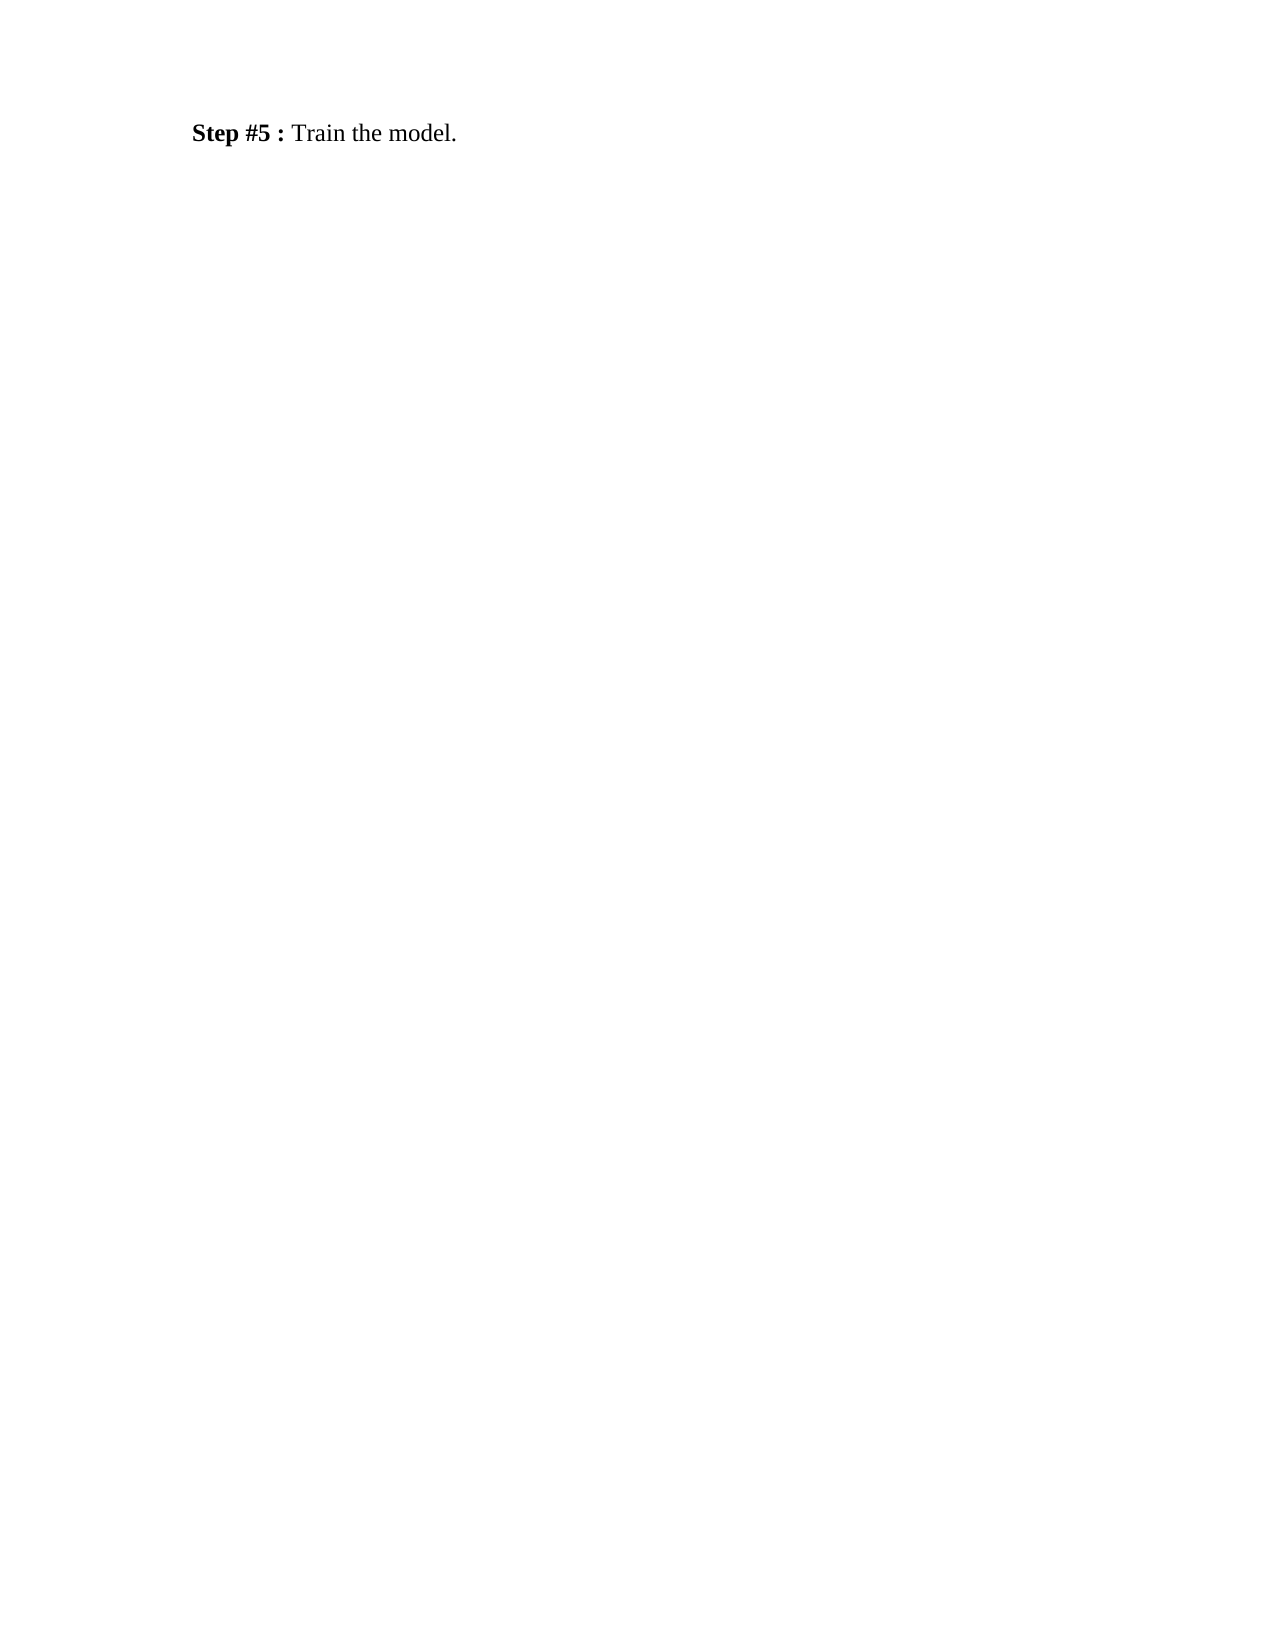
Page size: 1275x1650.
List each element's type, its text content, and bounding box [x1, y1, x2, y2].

list Step #5 : Train the model. [162, 118, 1157, 147]
